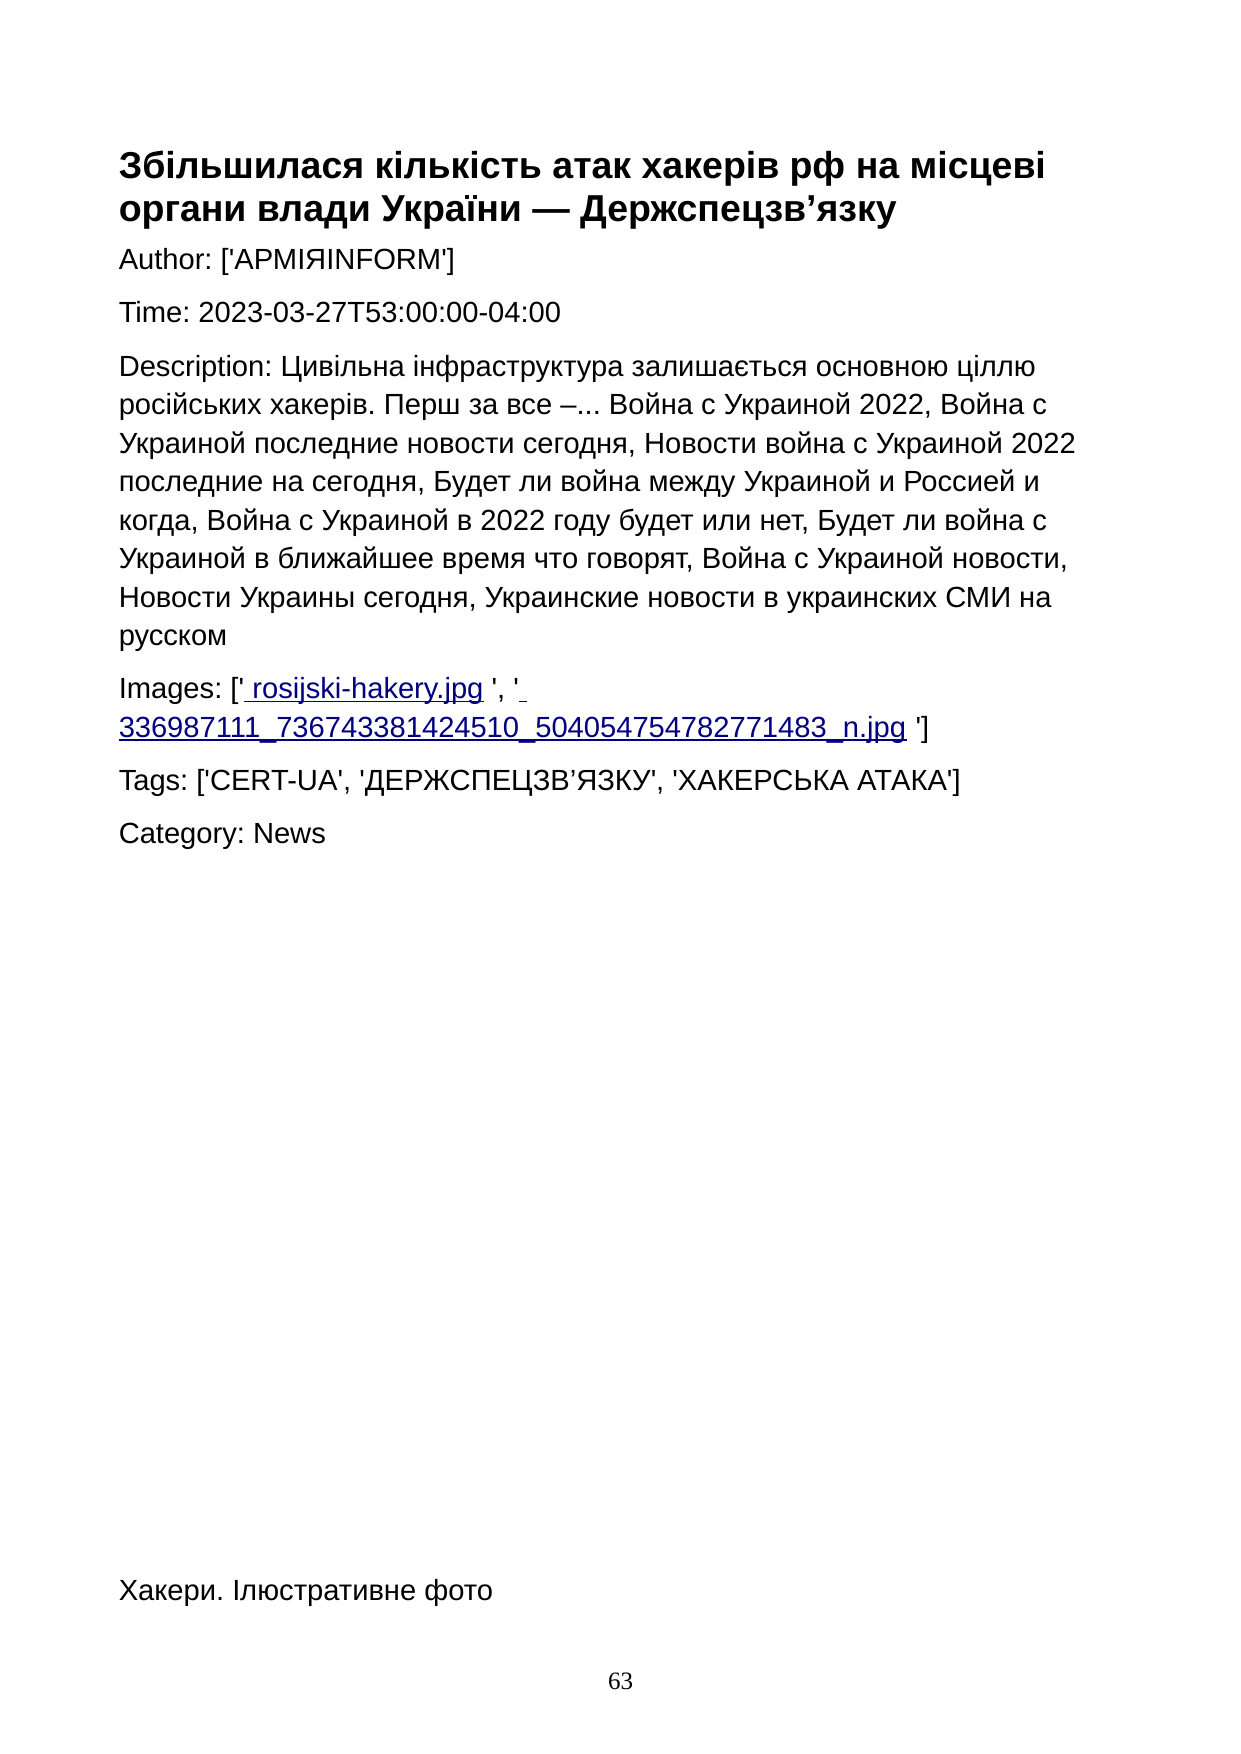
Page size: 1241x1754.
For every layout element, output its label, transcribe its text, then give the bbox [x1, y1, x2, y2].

text Description: Цивільна інфраструктура залишається основною ціллю російських хакерів. Перш за все –... Война с Украиной 2022, Война с Украиной последние новости сегодня, Новости война с Украиной 2022 последние на сегодня, Будет ли война между Украиной и Россией и когда, Война с Украиной в 2022 году будет или нет, Будет ли война с Украиной в ближайшее время что говорят, Война с Украиной новости, Новости Украины сегодня, Украинские новости в украинских СМИ на русском [118, 348, 1122, 652]
text Хакери. Ілюстративне фото [118, 869, 1122, 1606]
text Time: 2023-03-27T53:00:00-04:00 [118, 295, 1122, 329]
subtitle Збільшилася кількість атак хакерів рф на місцеві органи влади України — Держспецзв’язку [118, 143, 1122, 230]
text Author: ['АРМІЯINFORM'] [118, 242, 1122, 276]
text Tags: ['CERT-UA', 'ДЕРЖСПЕЦЗВ’ЯЗКУ', 'ХАКЕРСЬКА АТАКА'] [118, 763, 1122, 797]
text Category: News [118, 816, 1122, 850]
text Images: [' rosijski-hakery.jpg ', ' 336987111_736743381424510_504054754782771483_n.jpg '] [118, 671, 1122, 743]
